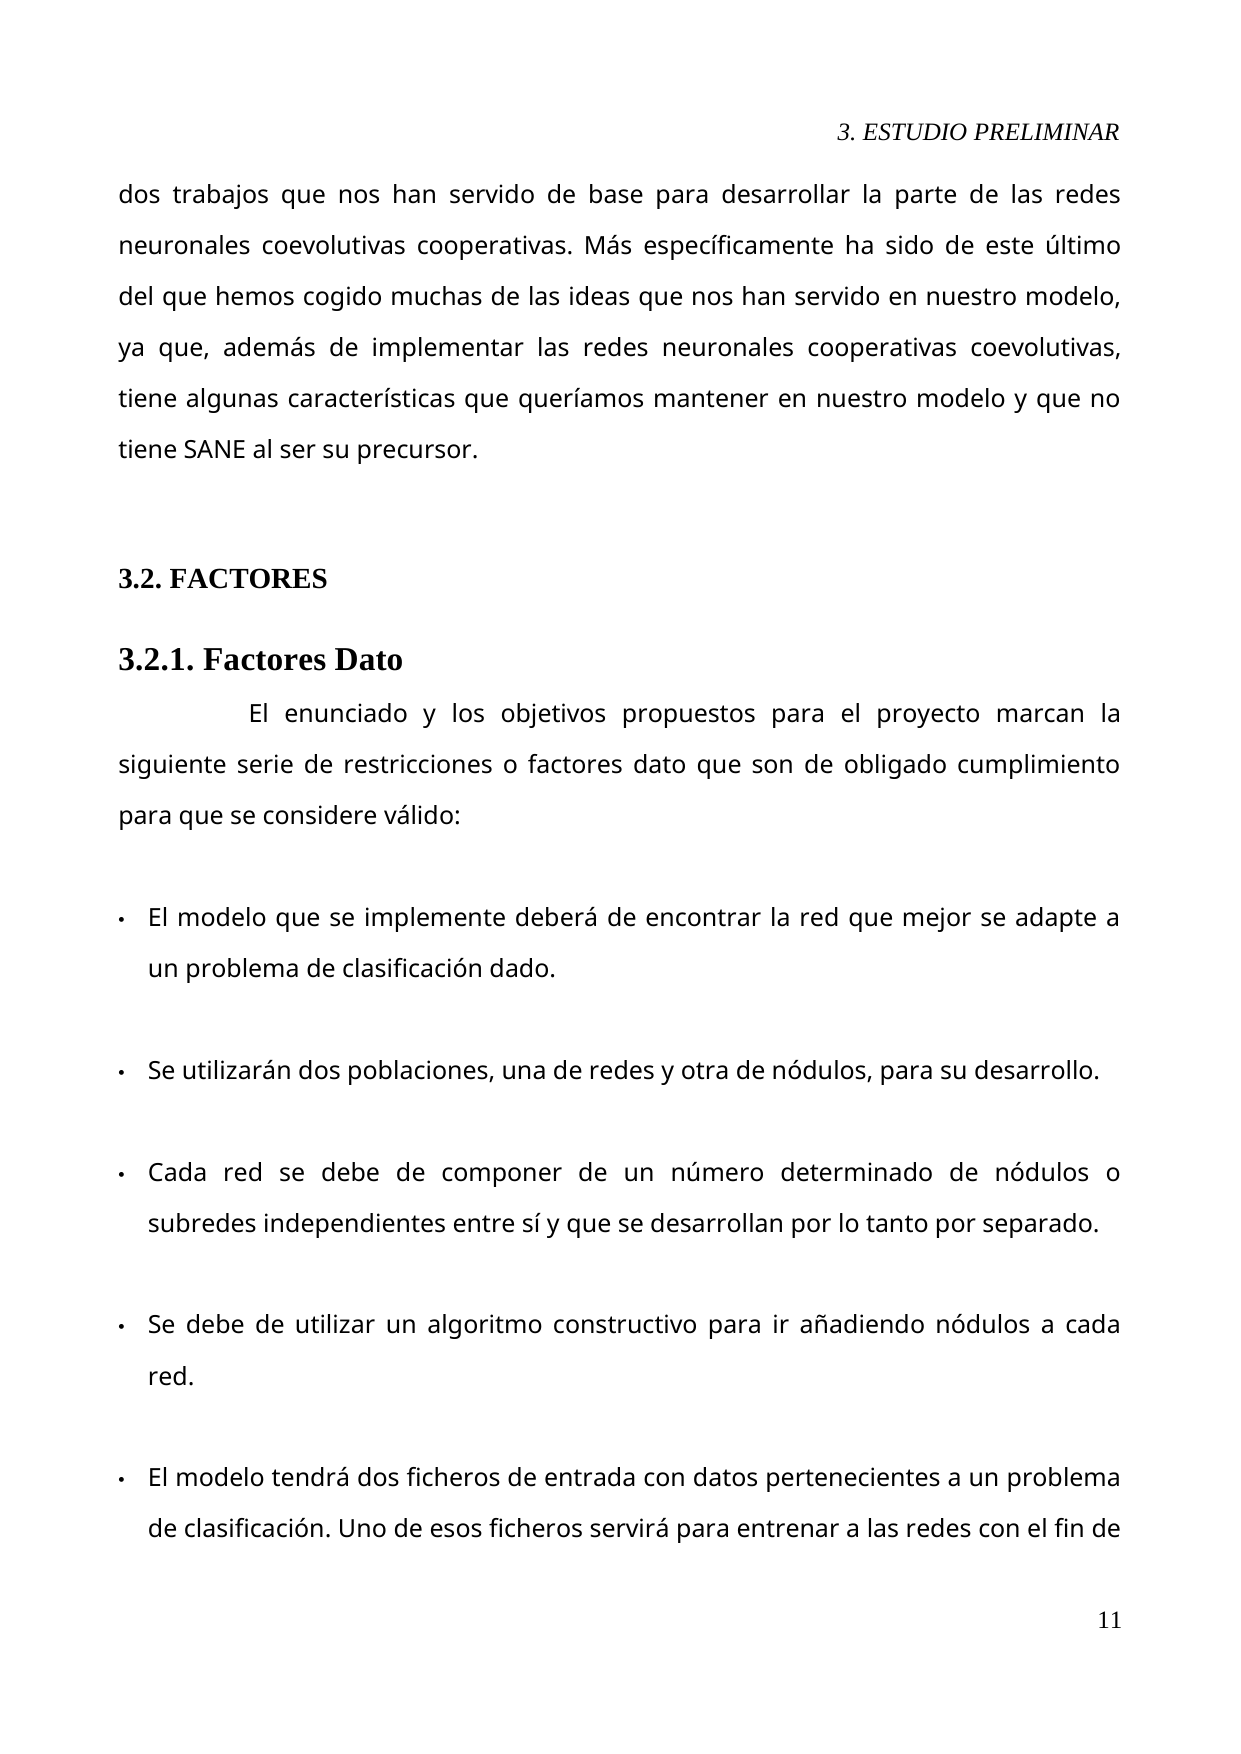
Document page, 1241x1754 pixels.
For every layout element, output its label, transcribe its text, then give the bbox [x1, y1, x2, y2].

text dos trabajos que nos han servido de base para desarrollar la parte de las redes neuronales coevolutivas cooperativas. Más específicamente ha sido de este último del que hemos cogido muchas de las ideas que nos han servido en nuestro modelo, ya que, además de implementar las redes neuronales cooperativas coevolutivas, tiene algunas características que queríamos mantener en nuestro modelo y que no tiene SANE al ser su precursor. [118, 177, 1122, 466]
list Se debe de utilizar un algoritmo constructivo para ir añadiendo nódulos a cada red. [118, 1307, 1122, 1392]
list El modelo tendrá dos ficheros de entrada con datos pertenecientes a un problema de clasificación. Uno de esos ficheros servirá para entrenar a las redes con el fin de [118, 1460, 1122, 1545]
list Se utilizarán dos poblaciones, una de redes y otra de nódulos, para su desarrollo. [118, 1053, 1122, 1087]
text El enunciado y los objetivos propuestos para el proyecto marcan la siguiente serie de restricciones o factores dato que son de obligado cumplimiento para que se considere válido: [118, 696, 1122, 832]
subtitle 3.2. FACTORES [118, 562, 1122, 595]
subtitle 3.2.1. Factores Dato [118, 641, 1122, 678]
list El modelo que se implemente deberá de encontrar la red que mejor se adapte a un problema de clasificación dado. [118, 900, 1122, 985]
list Cada red se debe de componer de un número determinado de nódulos o subredes independientes entre sí y que se desarrollan por lo tanto por separado. [118, 1155, 1122, 1239]
